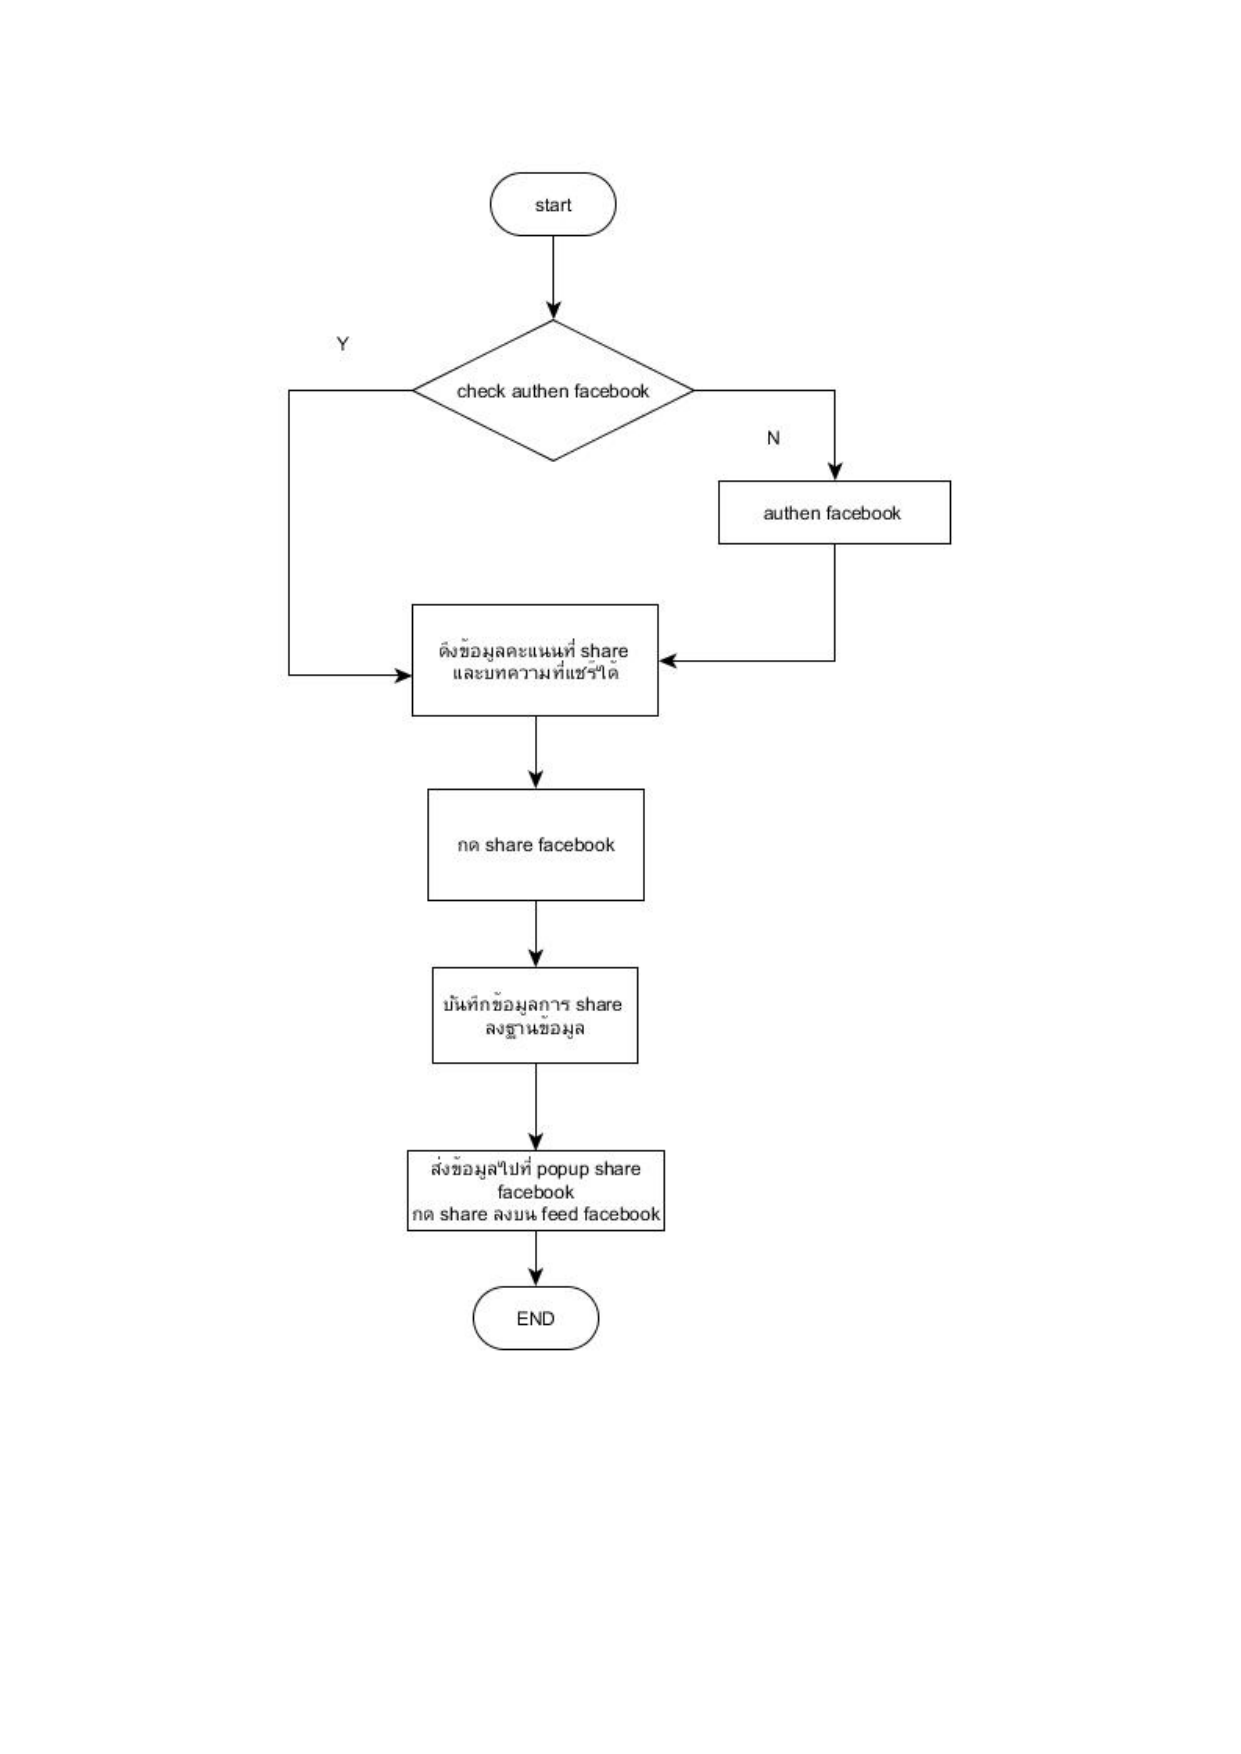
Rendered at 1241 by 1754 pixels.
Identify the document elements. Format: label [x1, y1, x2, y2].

picture [265, 150, 975, 1374]
